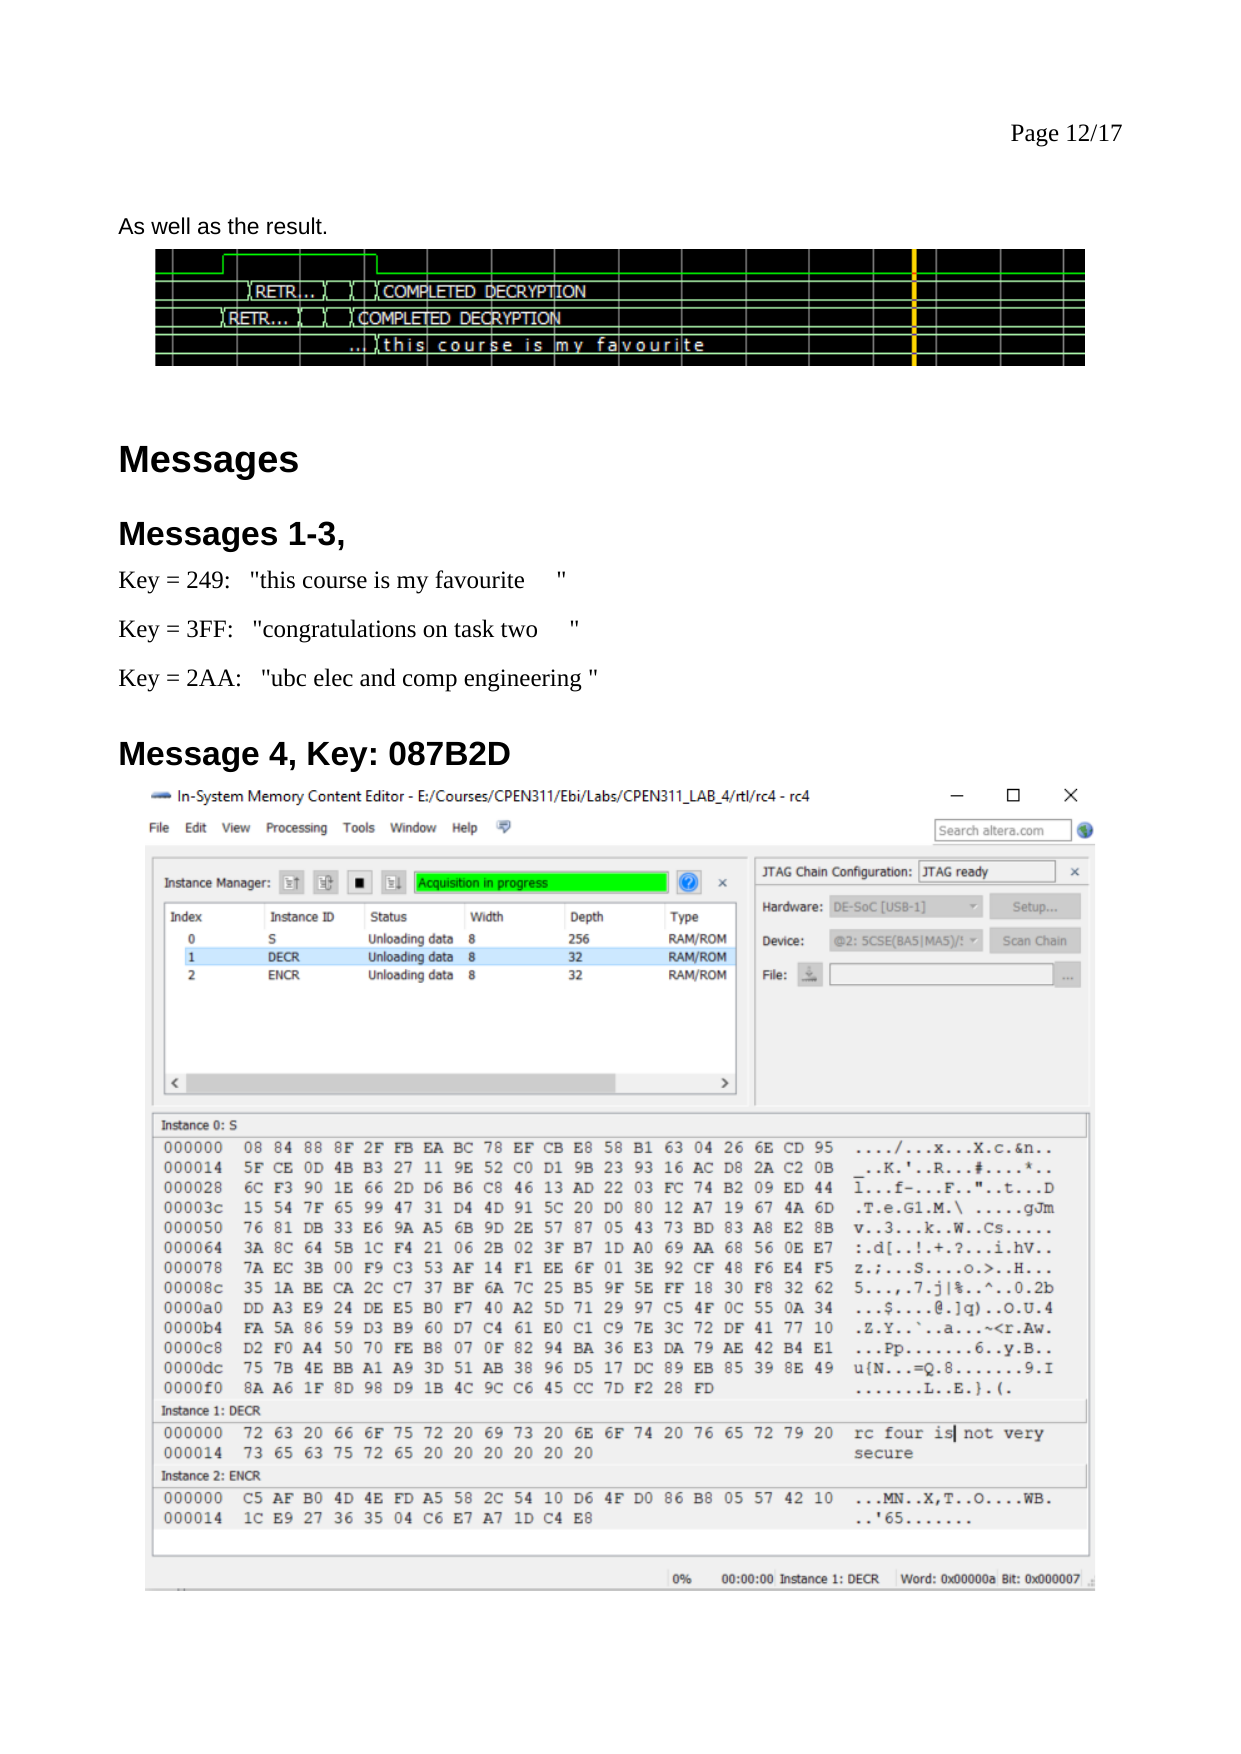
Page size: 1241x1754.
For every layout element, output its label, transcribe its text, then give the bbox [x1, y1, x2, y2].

picture [145, 784, 1096, 1591]
subtitle Messages 1-3, [118, 514, 1122, 553]
text Key = 3FF: "congratulations on task two " [118, 614, 1122, 643]
subtitle Messages [118, 437, 1122, 481]
text Key = 249: "this course is my favourite " [118, 565, 1122, 594]
text Key = 2AA: "ubc elec and comp engineering " [118, 663, 1122, 692]
subtitle Message 4, Key: 087B2D [118, 733, 1122, 772]
text As well as the result. [118, 213, 1122, 239]
